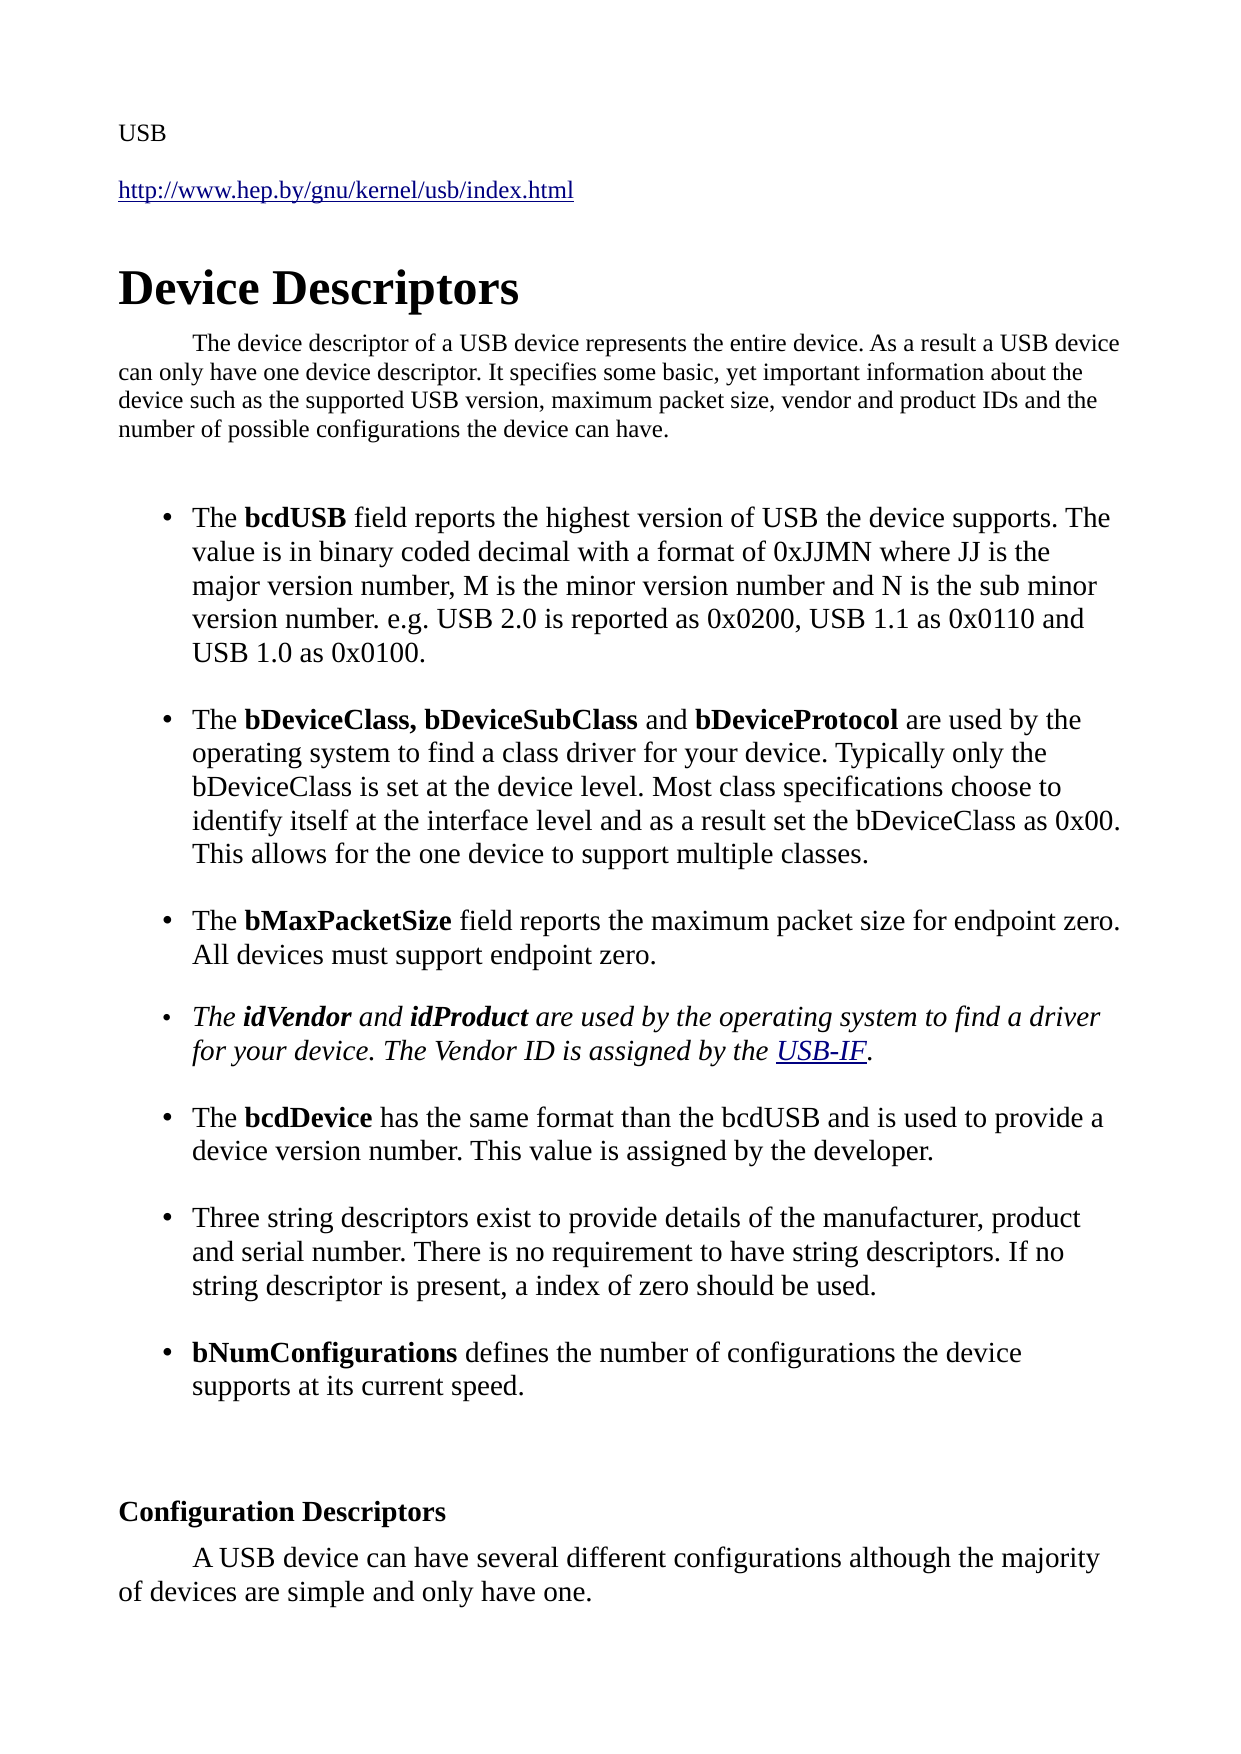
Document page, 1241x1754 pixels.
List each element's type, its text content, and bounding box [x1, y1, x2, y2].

list The bcdDevice has the same format than the bcdUSB and is used to provide a device version number. This value is assigned by the developer. [162, 1100, 1122, 1167]
list The bcdUSB field reports the highest version of USB the device supports. The value is in binary coded decimal with a format of 0xJJMN where JJ is the major version number, M is the minor version number and N is the sub minor version number. e.g. USB 2.0 is reported as 0x0200, USB 1.1 as 0x0110 and USB 1.0 as 0x0100. [162, 501, 1122, 668]
list Three string descriptors exist to provide details of the manufacturer, product and serial number. There is no requirement to have string descriptors. If no string descriptor is present, a index of zero should be used. [162, 1201, 1122, 1301]
subtitle Configuration Descriptors [118, 1494, 1122, 1528]
list The bMaxPacketSize field reports the maximum packet size for endpoint zero. All devices must support endpoint zero. [162, 903, 1122, 971]
list The bDeviceClass, bDeviceSubClass and bDeviceProtocol are used by the operating system to find a class driver for your device. Typically only the bDeviceClass is set at the device level. Most class specifications choose to identify itself at the interface level and as a result set the bDeviceClass as 0x00. This allows for the one device to support multiple classes. [162, 702, 1122, 870]
subtitle Device Descriptors [118, 258, 1122, 316]
list The idVendor and idProduct are used by the operating system to find a driver for your device. The Vendor ID is assigned by the USB-IF. [162, 999, 1122, 1066]
text The device descriptor of a USB device represents the entire device. As a result a USB device can only have one device descriptor. It specifies some basic, yet important information about the device such as the supported USB version, maximum packet size, vendor and product IDs and the number of possible configurations the device can have. [118, 328, 1122, 443]
text A USB device can have several different configurations although the majority of devices are simple and only have one. [118, 1540, 1122, 1607]
list bNumConfigurations defines the number of configurations the device supports at its current speed. [162, 1335, 1122, 1402]
text USB [118, 118, 1122, 147]
text http://www.hep.by/gnu/kernel/usb/index.html [118, 176, 1122, 204]
